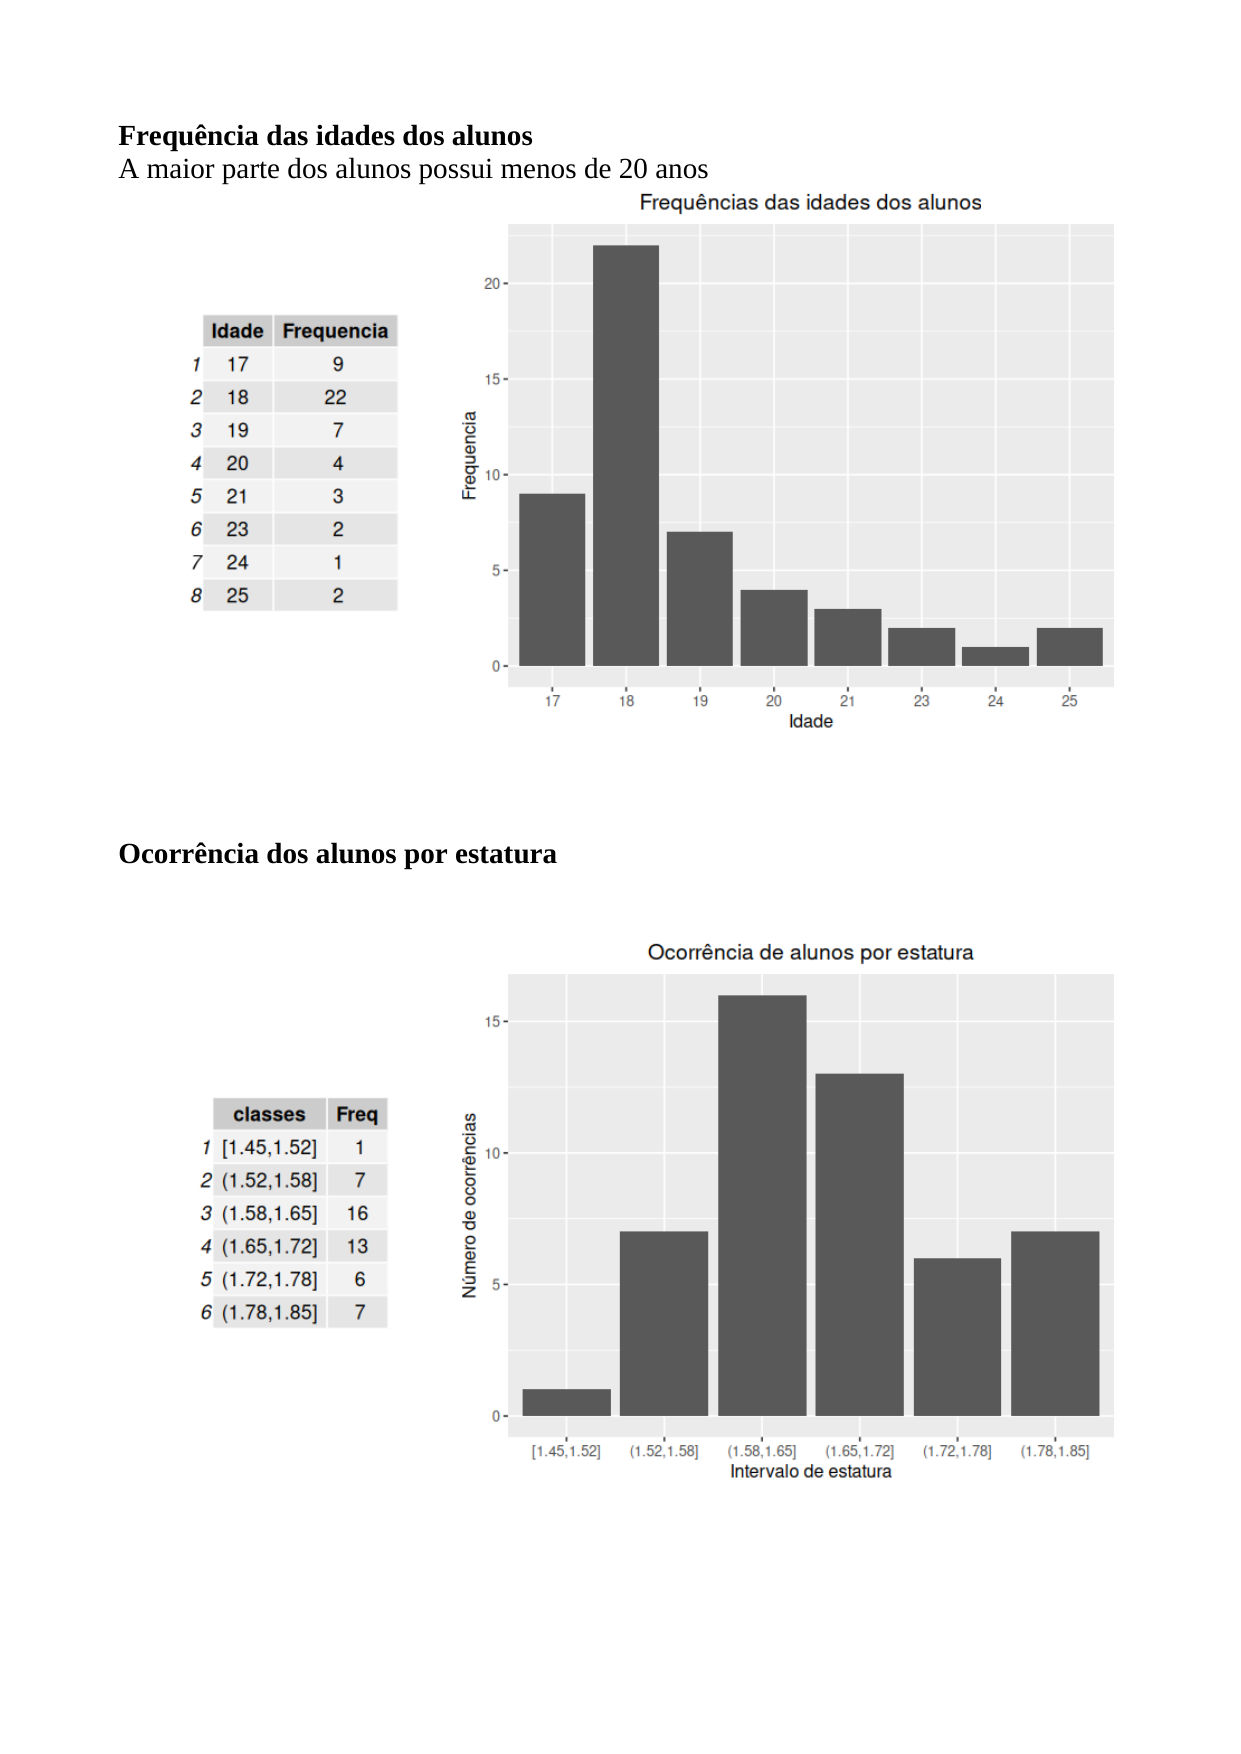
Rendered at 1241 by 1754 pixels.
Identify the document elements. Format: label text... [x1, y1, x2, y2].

picture [118, 936, 1123, 1491]
text Ocorrência dos alunos por estatura [118, 836, 1122, 869]
picture [118, 185, 1123, 741]
text Frequência das idades dos alunos [118, 118, 1122, 152]
text A maior parte dos alunos possui menos de 20 anos [118, 152, 1122, 185]
